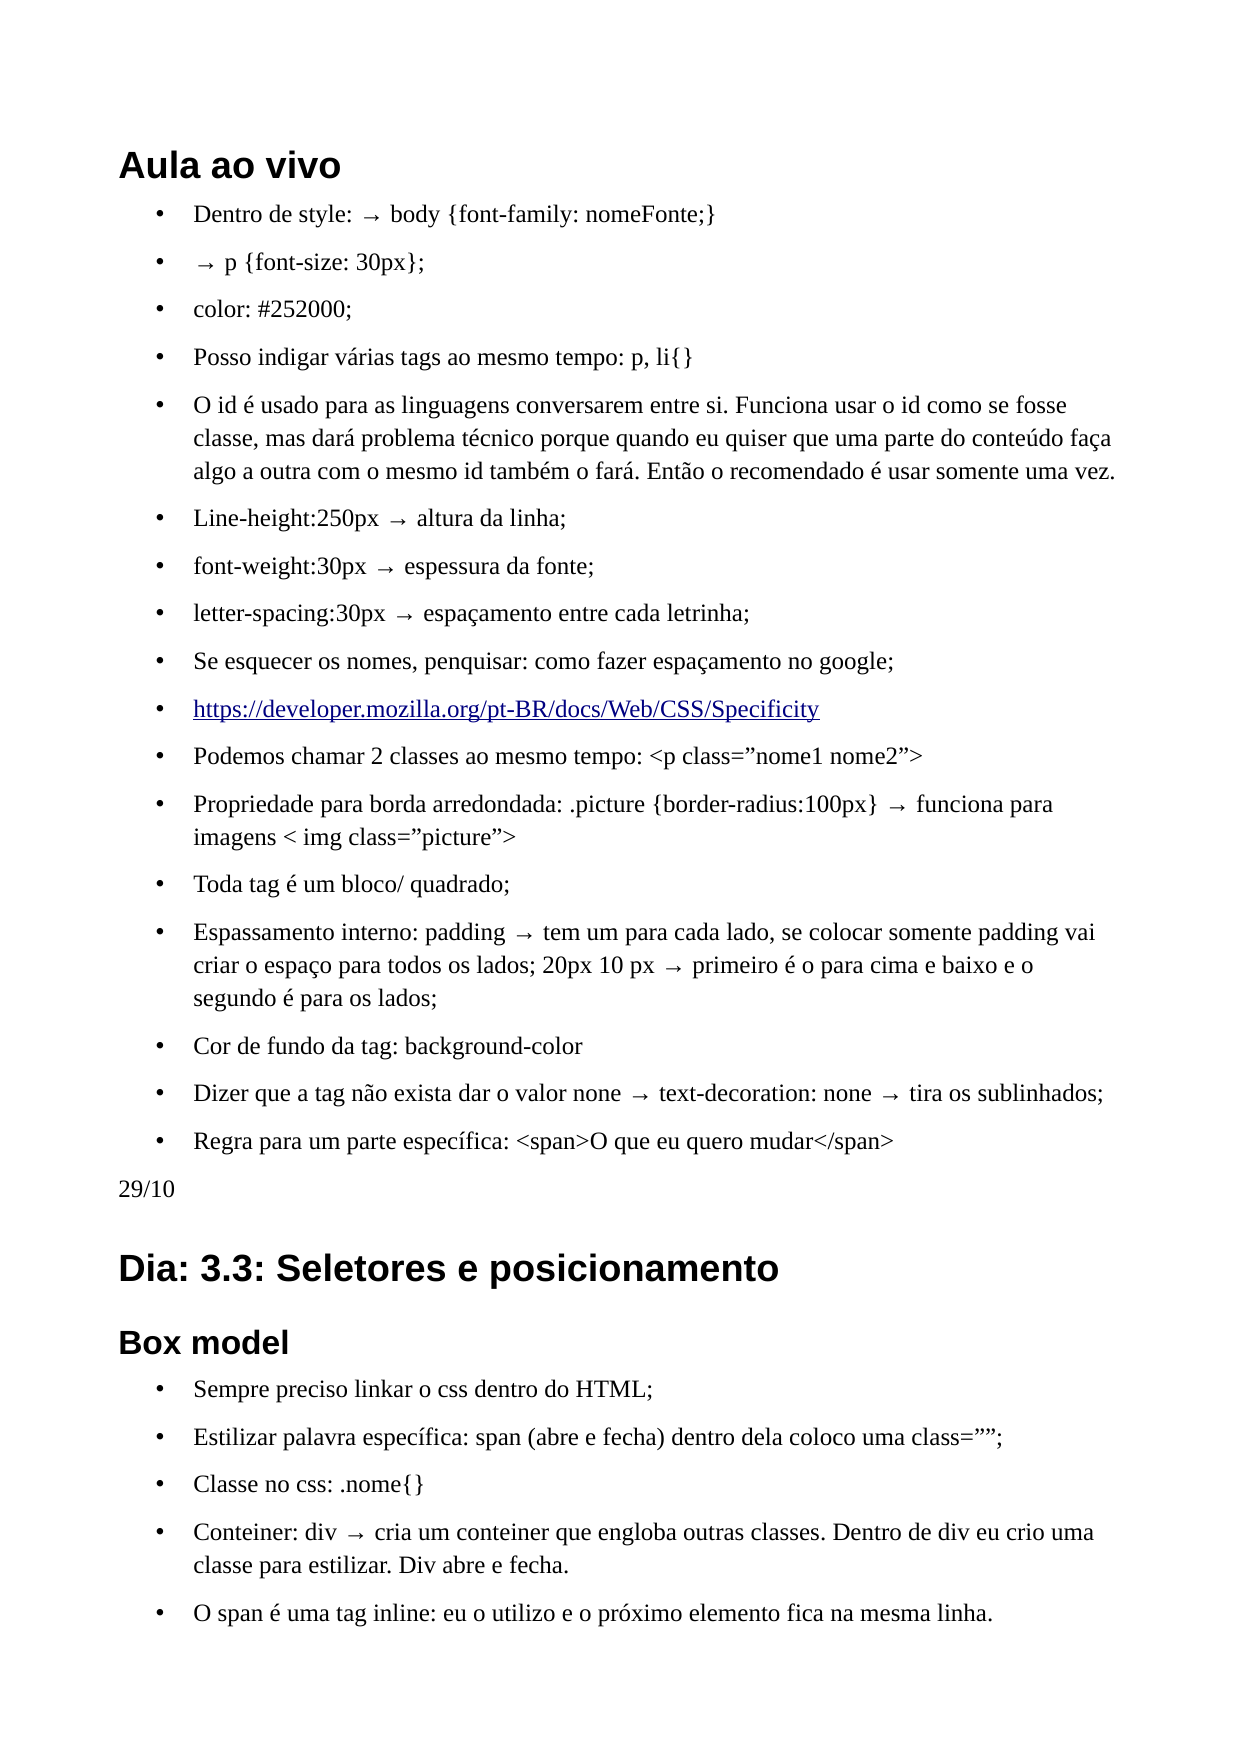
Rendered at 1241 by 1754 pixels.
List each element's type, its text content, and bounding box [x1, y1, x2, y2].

list Cor de fundo da tag: background-color [156, 1031, 1122, 1059]
subtitle Dia: 3.3: Seletores e posicionamento [118, 1246, 1122, 1290]
list https://developer.mozilla.org/pt-BR/docs/Web/CSS/Specificity [156, 694, 1122, 722]
list color: #252000; [156, 294, 1122, 323]
list Se esquecer os nomes, penquisar: como fazer espaçamento no google; [156, 646, 1122, 675]
subtitle Box model [118, 1323, 1122, 1362]
list Propriedade para borda arredondada: .picture {border-radius:100px} → funciona para imagens < img class=”picture”> [156, 789, 1122, 851]
list Line-height:250px → altura da linha; [156, 503, 1122, 532]
list letter-spacing:30px → espaçamento entre cada letrinha; [156, 598, 1122, 627]
list font-weight:30px → espessura da fonte; [156, 551, 1122, 580]
list Dentro de style: → body {font-family: nomeFonte;} [156, 199, 1122, 228]
list Conteiner: div → cria um conteiner que engloba outras classes. Dentro de div eu crio uma classe para estilizar. Div abre e fecha. [156, 1517, 1122, 1579]
text 29/10 [118, 1174, 1122, 1202]
list Espassamento interno: padding → tem um para cada lado, se colocar somente padding vai criar o espaço para todos os lados; 20px 10 px → primeiro é o para cima e baixo e o segundo é para os lados; [156, 917, 1122, 1012]
list Dizer que a tag não exista dar o valor none → text-decoration: none → tira os sublinhados; [156, 1078, 1122, 1107]
list Estilizar palavra específica: span (abre e fecha) dentro dela coloco uma class=””; [156, 1422, 1122, 1451]
subtitle Aula ao vivo [118, 143, 1122, 187]
list → p {font-size: 30px}; [156, 247, 1122, 276]
list Posso indigar várias tags ao mesmo tempo: p, li{} [156, 342, 1122, 371]
list Toda tag é um bloco/ quadrado; [156, 869, 1122, 898]
list Sempre preciso linkar o css dentro do HTML; [156, 1374, 1122, 1403]
list O span é uma tag inline: eu o utilizo e o próximo elemento fica na mesma linha. [156, 1598, 1122, 1627]
list O id é usado para as linguagens conversarem entre si. Funciona usar o id como se fosse classe, mas dará problema técnico porque quando eu quiser que uma parte do conteúdo faça algo a outra com o mesmo id também o fará. Então o recomendado é usar somente uma vez. [156, 390, 1122, 484]
list Podemos chamar 2 classes ao mesmo tempo: <p class=”nome1 nome2”> [156, 741, 1122, 770]
list Classe no css: .nome{} [156, 1469, 1122, 1498]
list Regra para um parte específica: <span>O que eu quero mudar</span> [156, 1126, 1122, 1155]
